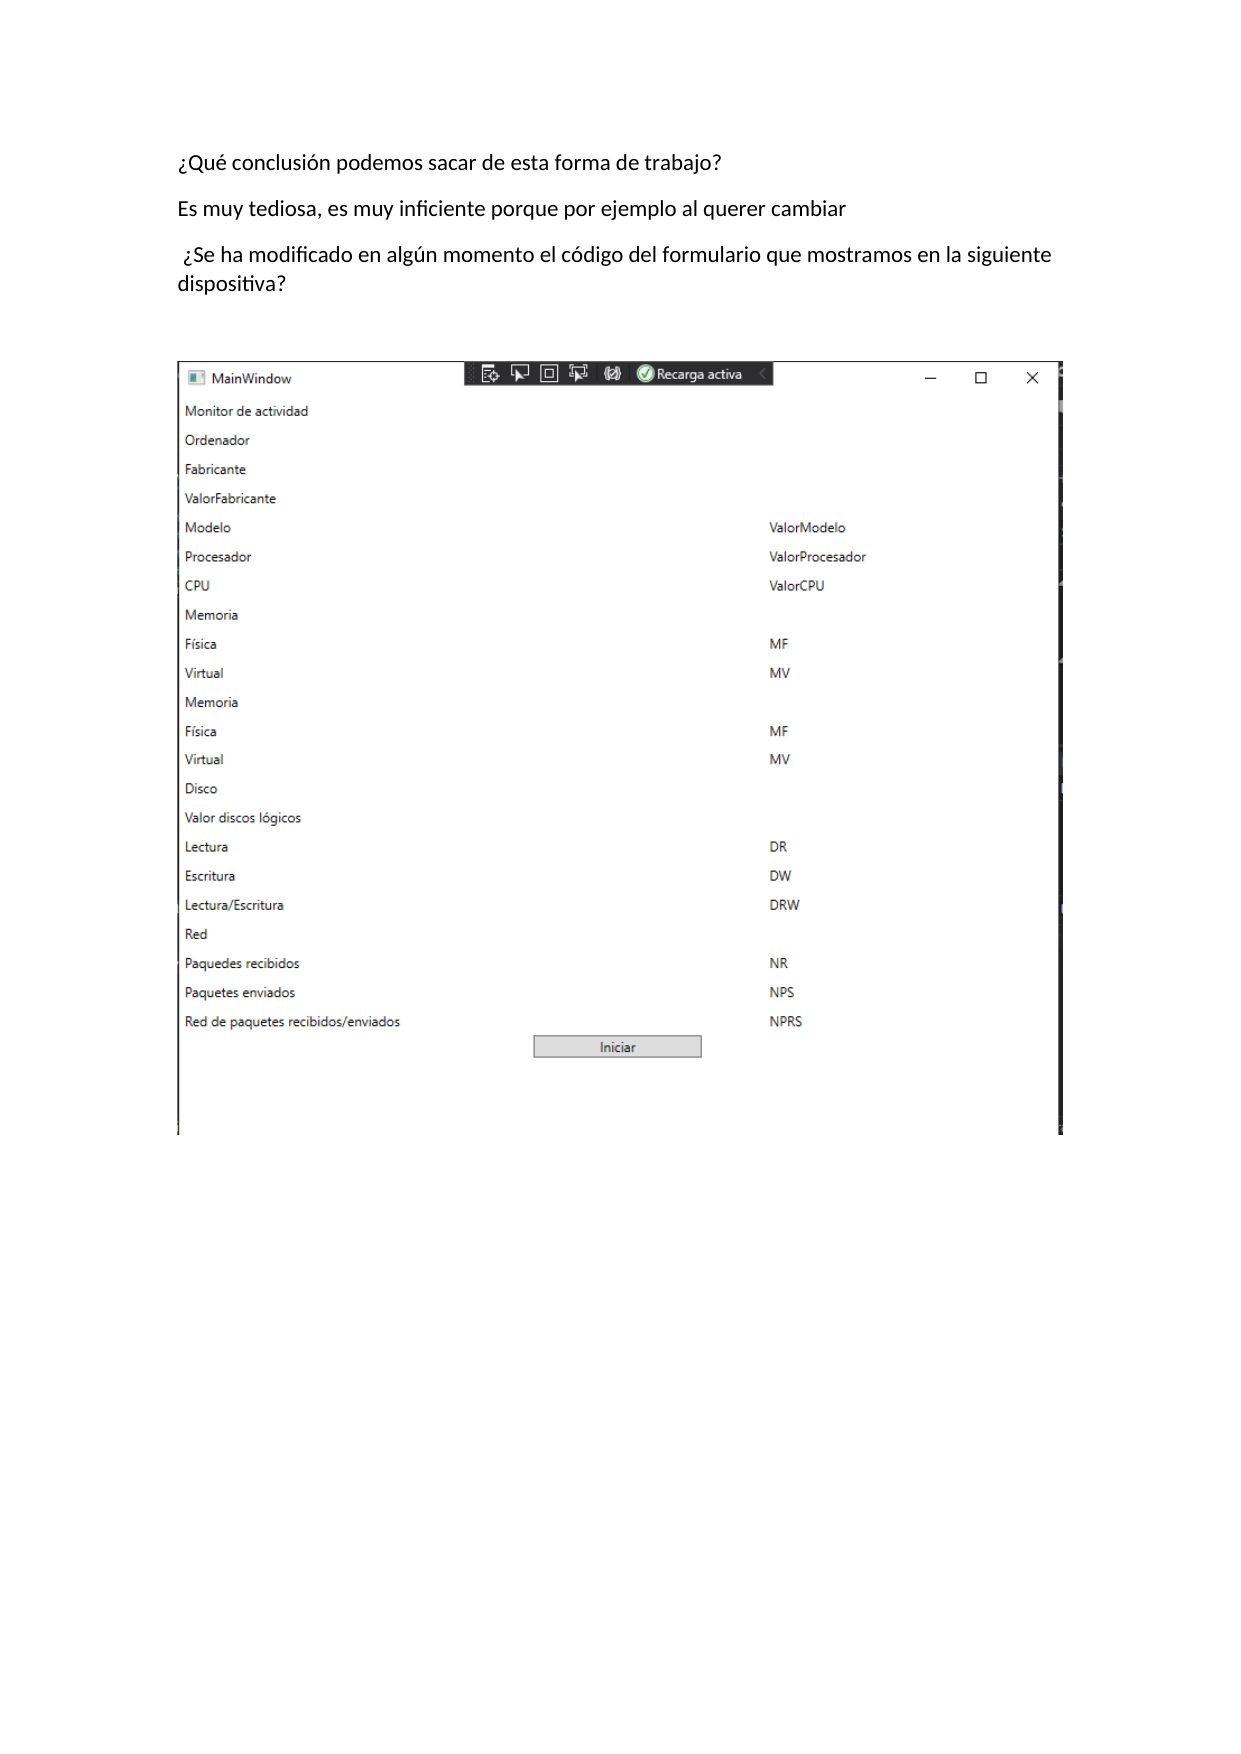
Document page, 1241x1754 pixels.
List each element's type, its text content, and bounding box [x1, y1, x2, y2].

text ¿Qué conclusión podemos sacar de esta forma de trabajo? [177, 148, 1063, 176]
text Es muy tediosa, es muy inficiente porque por ejemplo al querer cambiar [177, 194, 1063, 222]
text ¿Se ha modificado en algún momento el código del formulario que mostramos en la siguiente dispositiva? [177, 240, 1063, 297]
